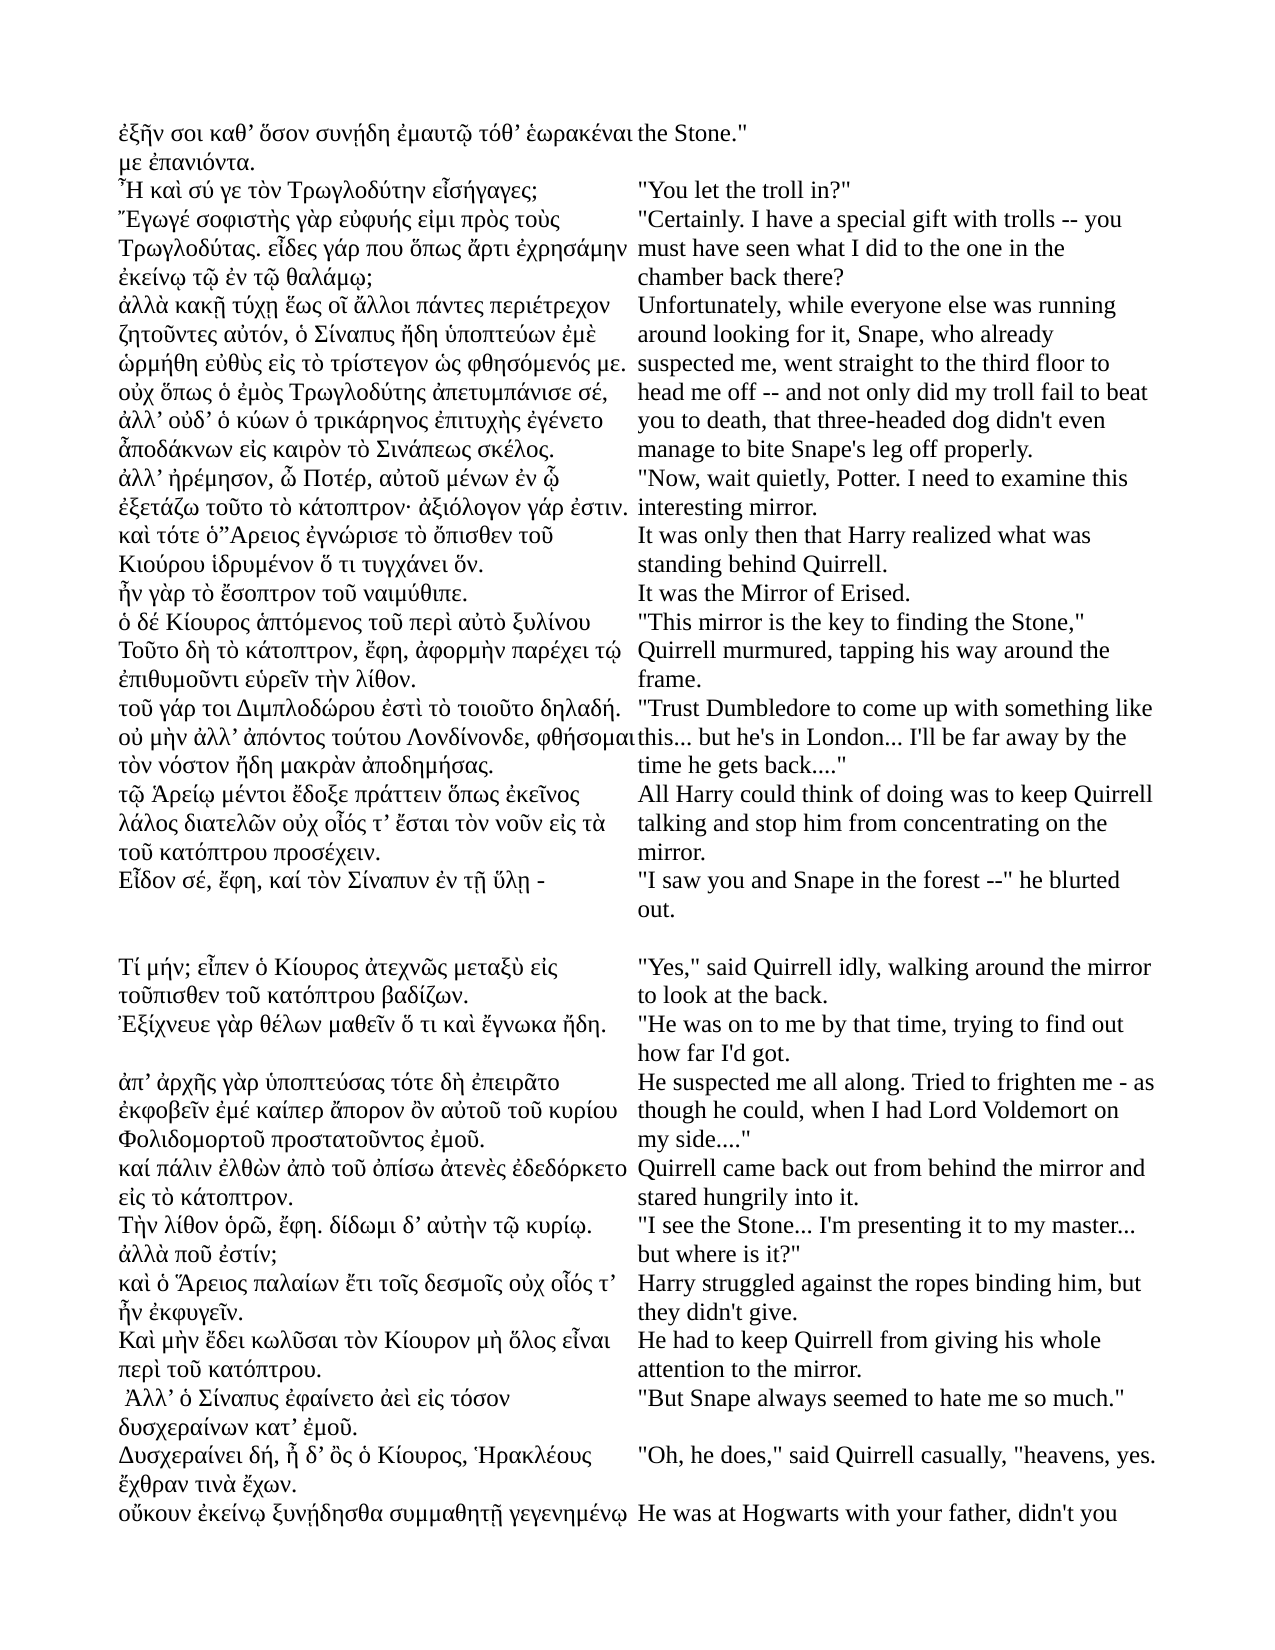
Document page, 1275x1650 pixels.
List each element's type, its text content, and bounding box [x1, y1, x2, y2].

table_cell "Trust Dumbledore to come up with something like this... but he's in London... I'll be far away by the time he gets back...." [637, 693, 1157, 779]
table_cell "Oh, he does," said Quirrell casually, "heavens, yes. [637, 1441, 1157, 1498]
table_cell ἀλλ’ ἠρέμησον, ὦ Ποτέρ, αὐτοῦ μένων ἐν ᾧ ἐξετάζω τοῦτο τὸ κάτοπτρον· ἀξιόλογον γάρ ἐστιν. [118, 463, 637, 521]
table_cell Τί μήν; εἶπεν ὁ Κίουρος ἀτεχνῶς μεταξὺ εἰς τοῦπισθεν τοῦ κατόπτρου βαδίζων. [118, 952, 637, 1009]
table_cell ἀλλὰ κακῇ τύχῃ ἕως οῖ ἄλλοι πάντες περιέτρεχον ζητοῦντες αὐτόν, ὁ Σίναπυς ἤδη ὑποπτεύων ἐμὲ ὡρμήθη εὐθὺς εἰς τὸ τρίστεγον ὡς φθησόμενός με. οὐχ ὅπως ὁ ἐμὸς Τρωγλοδύτης ἀπετυμπάνισε σέ, ἀλλ’ οὐδ’ ὁ κύων ὁ τρικάρηνος ἐπιτυχὴς ἐγένετο ἆποδάκνων εἰς καιρὸν τὸ Σινάπεως σκέλος. [118, 291, 637, 463]
table_cell ἀπ’ ἀρχῆς γὰρ ὑποπτεύσας τότε δὴ ἐπειρᾶτο ἐκφοβεῖν ἐμέ καίπερ ἄπορον ὂν αὐτοῦ τοῦ κυρίου Φολιδομορτοῦ προστατοῦντος ἐμοῦ. [118, 1067, 637, 1153]
table_cell "Certainly. I have a special gift with trolls -- you must have seen what I did to the one in the chamber back there? [637, 204, 1157, 291]
table_cell "You let the troll in?" [637, 176, 1157, 204]
table_cell ἐξῆν σοι καθ’ ὅσον συνῄδη ἐμαυτῷ τόθ’ ἑωρακέναι με ἐπανιόντα. [118, 118, 637, 176]
table_cell Εἶδον σέ, ἔφη, καί τὸν Σίναπυν ἐν τῇ ὕλῃ - [118, 866, 637, 952]
table_cell καὶ τότε ὁ”Αρειος ἐγνώρισε τὸ ὄπισθεν τοῦ Κιούρου ἱδρυμένον ὅ τι τυγχάνει ὅν. [118, 521, 637, 578]
table_cell καί πάλιν ἐλθὼν ἀπὸ τοῦ ὀπίσω ἀτενὲς ἐδεδόρκετο εἰς τὸ κάτοπτρον. [118, 1153, 637, 1211]
table_cell He suspected me all along. Tried to frighten me - as though he could, when I had Lord Voldemort on my side...." [637, 1067, 1157, 1153]
table_cell the Stone." [637, 118, 1157, 176]
table_cell All Harry could think of doing was to keep Quirrell talking and stop him from concentrating on the mirror. [637, 779, 1157, 866]
table_cell "He was on to me by that time, trying to find out how far I'd got. [637, 1009, 1157, 1067]
table_cell Unfortunately, while everyone else was running around looking for it, Snape, who already suspected me, went straight to the third floor to head me off -- and not only did my troll fail to beat you to death, that three-headed dog didn't even manage to bite Snape's leg off properly. [637, 291, 1157, 463]
table_cell "Yes," said Quirrell idly, walking around the mirror to look at the back. [637, 952, 1157, 1009]
table_cell He had to keep Quirrell from giving his whole attention to the mirror. [637, 1326, 1157, 1383]
table_cell οὔκουν ἐκείνῳ ξυνῄδησθα συμμαθητῇ γεγενημένῳ [118, 1498, 637, 1527]
table_cell τῷ Ἁρείῳ μέντοι ἔδοξε πράττειν ὅπως ἐκεῖνος λάλος διατελῶν οὐχ οἶός τ’ ἔσται τὸν νοῦν εἰς τὰ τοῦ κατόπτρου προσέχειν. [118, 779, 637, 866]
table_cell It was the Mirror of Erised. [637, 578, 1157, 607]
table_cell ἦν γὰρ τὸ ἔσοπτρον τοῦ ναιμύθιπε. [118, 578, 637, 607]
table_cell He was at Hogwarts with your father, didn't you [637, 1498, 1157, 1527]
table_cell Ἔγωγέ σοφιστὴς γὰρ εὐφυής εἰμι πρὸς τοὺς Τρωγλοδύτας. εἶδες γάρ που ὅπως ἄρτι ἐχρησάμην ἐκείνῳ τῷ ἐν τῷ θαλάμῳ; [118, 204, 637, 291]
table_cell Ἦ καὶ σύ γε τὸν Τρωγλοδύτην εἶσήγαγες; [118, 176, 637, 204]
table_cell Quirrell came back out from behind the mirror and stared hungrily into it. [637, 1153, 1157, 1211]
table_cell "Now, wait quietly, Potter. I need to examine this interesting mirror. [637, 463, 1157, 521]
table_cell "I saw you and Snape in the forest --" he blurted out. [637, 866, 1157, 952]
table_cell τοῦ γάρ τοι Διμπλοδώρου ἐστὶ τὸ τοιοῦτο δηλαδή. οὐ μὴν ἀλλ’ ἀπόντος τούτου Λονδίνονδε, φθήσομαι τὸν νόστον ἤδη μακρὰν ἀποδημήσας. [118, 693, 637, 779]
table_cell καὶ ὁ Ἅρειος παλαίων ἔτι τοῖς δεσμοῖς οὐχ οἷός τ’ ἦν ἐκφυγεῖν. [118, 1268, 637, 1326]
table_cell It was only then that Harry realized what was standing behind Quirrell. [637, 521, 1157, 578]
table_cell ὁ δέ Κίουρος ἁπτόμενος τοῦ περὶ αὐτὸ ξυλίνου Τοῦτο δὴ τὸ κάτοπτρον, ἔφη, ἀφορμὴν παρέχει τῴ ἐπιθυμοῦντι εὑρεῖν τὴν λίθον. [118, 607, 637, 693]
table_cell "This mirror is the key to finding the Stone," Quirrell murmured, tapping his way around the frame. [637, 607, 1157, 693]
table_cell "I see the Stone... I'm presenting it to my master... but where is it?" [637, 1211, 1157, 1268]
table_cell Καὶ μὴν ἔδει κωλῦσαι τὸν Κίουρον μὴ ὅλος εἶναι περὶ τοῦ κατόπτρου. [118, 1326, 637, 1383]
table_cell Harry struggled against the ropes binding him, but they didn't give. [637, 1268, 1157, 1326]
table_cell Ἐξίχνευε γὰρ θέλων μαθεῖν ὅ τι καὶ ἔγνωκα ἤδη. [118, 1009, 637, 1067]
table_cell "But Snape always seemed to hate me so much." [637, 1383, 1157, 1441]
table_cell Ἀλλ’ ὁ Σίναπυς ἐφαίνετο ἀεὶ εἰς τόσον δυσχεραίνων κατ’ ἐμοῦ. [118, 1383, 637, 1441]
table_cell Δυσχεραίνει δή, ἦ δ’ ὂς ὁ Κίουρος, Ἡρακλέους ἔχθραν τινὰ ἔχων. [118, 1441, 637, 1498]
table_cell Τὴν λίθον ὁρῶ, ἔφη. δίδωμι δ’ αὐτὴν τῷ κυρίῳ. ἀλλὰ ποῦ ἐστίν; [118, 1211, 637, 1268]
